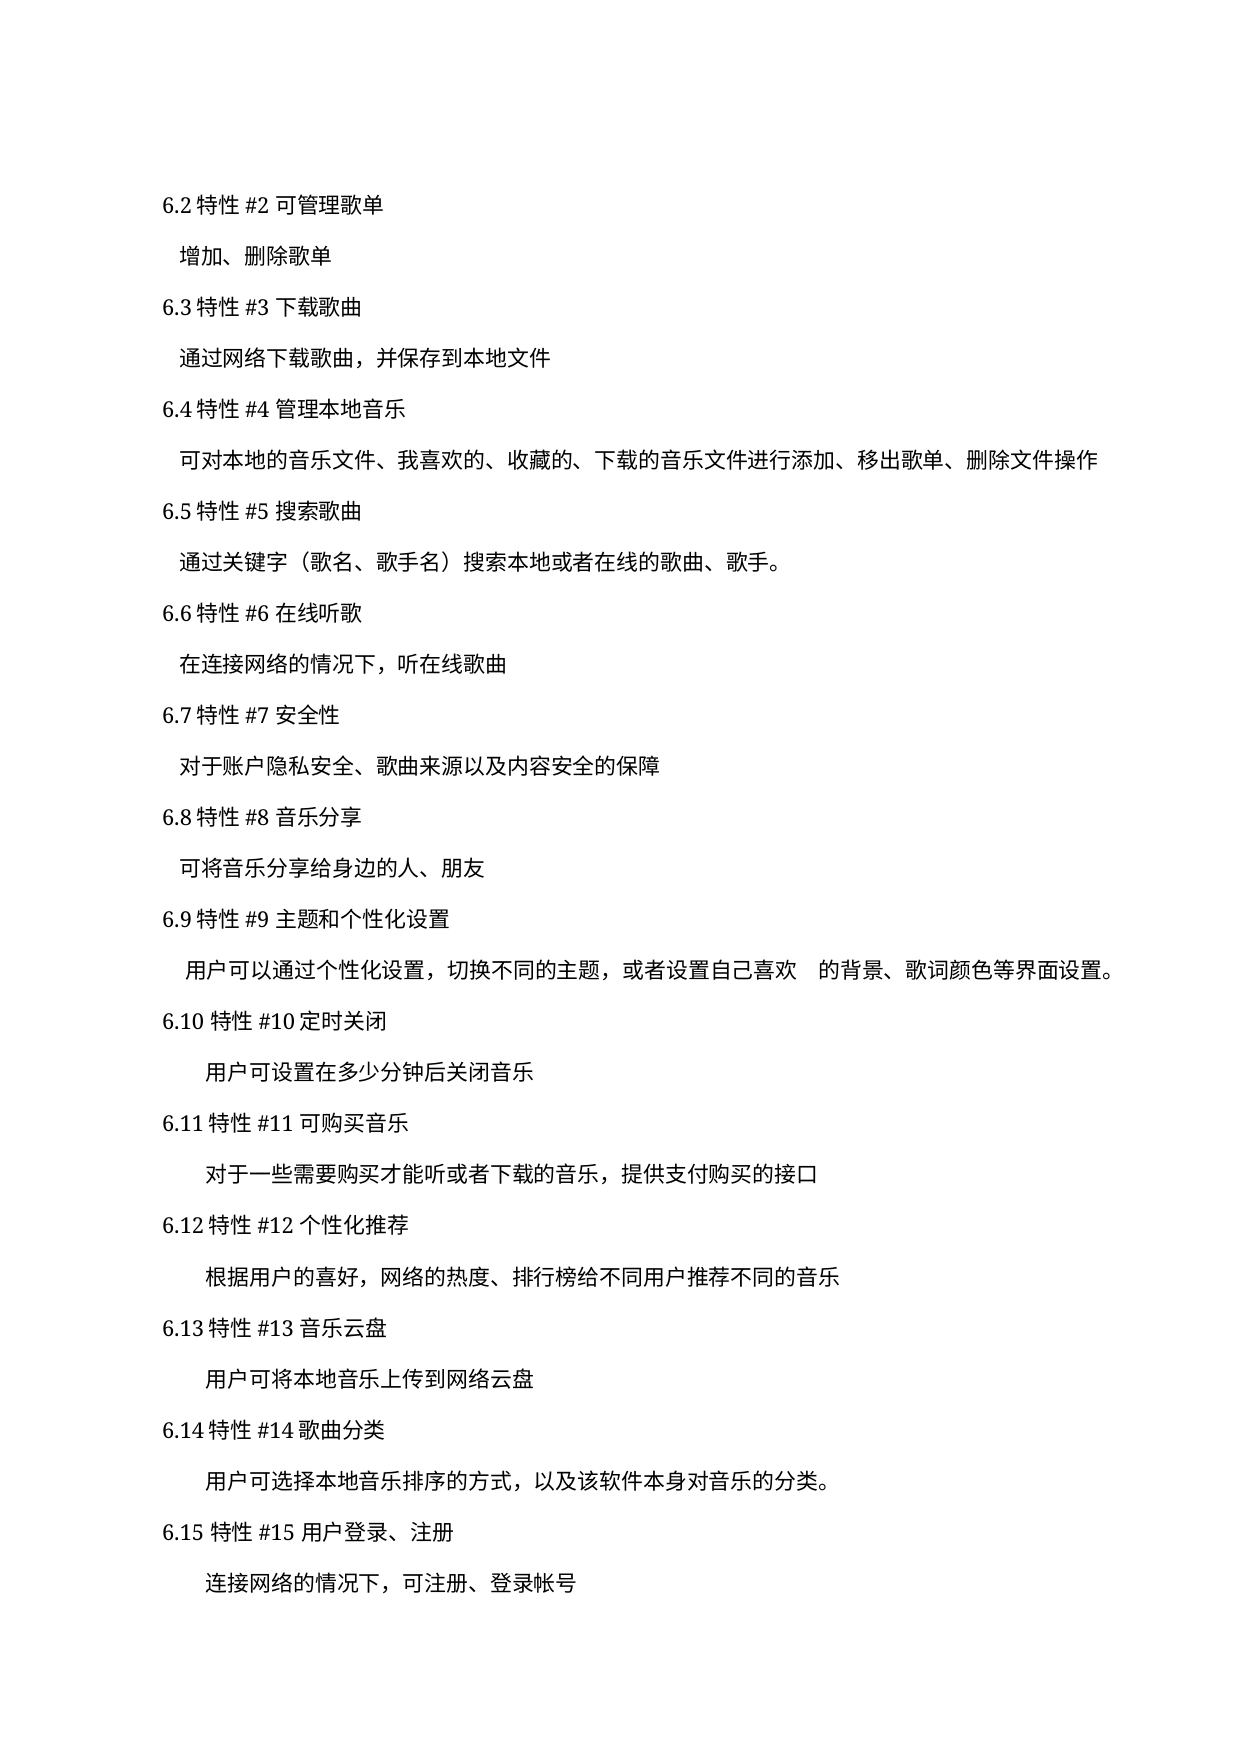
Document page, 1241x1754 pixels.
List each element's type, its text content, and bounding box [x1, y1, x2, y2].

text 6.9特性 #9 主题和个性化设置 [118, 902, 1122, 934]
text 6.10 特性 #10定时关闭 [118, 1004, 1122, 1036]
text 6.15 特性 #15 用户登录、注册 [118, 1515, 1122, 1546]
text 6.14特性 #14歌曲分类 [118, 1413, 1122, 1444]
text 用户可设置在多少分钟后关闭音乐 [118, 1055, 1122, 1087]
text 用户可将本地音乐上传到网络云盘 [118, 1362, 1122, 1393]
text 连接网络的情况下，可注册、登录帐号 [118, 1566, 1122, 1597]
text 可将音乐分享给身边的人、朋友 [118, 851, 1122, 883]
text 6.8特性 #8 音乐分享 [118, 800, 1122, 832]
text 6.7特性 #7 安全性 [118, 698, 1122, 730]
text 6.11特性 #11 可购买音乐 [118, 1106, 1122, 1138]
text 6.6特性 #6 在线听歌 [118, 596, 1122, 628]
text 用户可以通过个性化设置，切换不同的主题，或者设置自己喜欢 的背景、歌词颜色等界面设置。 [118, 953, 1122, 985]
text 6.4特性 #4 管理本地音乐 [118, 392, 1122, 423]
text 在连接网络的情况下，听在线歌曲 [118, 647, 1122, 679]
text 6.2特性 #2 可管理歌单 [118, 188, 1122, 219]
text 可对本地的音乐文件、我喜欢的、收藏的、下载的音乐文件进行添加、移出歌单、删除文件操作 [118, 443, 1122, 474]
text 对于一些需要购买才能听或者下载的音乐，提供支付购买的接口 [118, 1157, 1122, 1189]
text 对于账户隐私安全、歌曲来源以及内容安全的保障 [118, 749, 1122, 781]
text 根据用户的喜好，网络的热度、排行榜给不同用户推荐不同的音乐 [118, 1259, 1122, 1291]
text 用户可选择本地音乐排序的方式，以及该软件本身对音乐的分类。 [118, 1464, 1122, 1495]
text 通过关键字（歌名、歌手名）搜索本地或者在线的歌曲、歌手。 [118, 545, 1122, 577]
text 通过网络下载歌曲，并保存到本地文件 [118, 341, 1122, 372]
text 6.5特性 #5 搜索歌曲 [118, 494, 1122, 526]
text 6.13特性 #13 音乐云盘 [118, 1311, 1122, 1342]
text 6.12特性 #12 个性化推荐 [118, 1208, 1122, 1240]
text 增加、删除歌单 [118, 239, 1122, 270]
text 6.3特性 #3 下载歌曲 [118, 290, 1122, 321]
